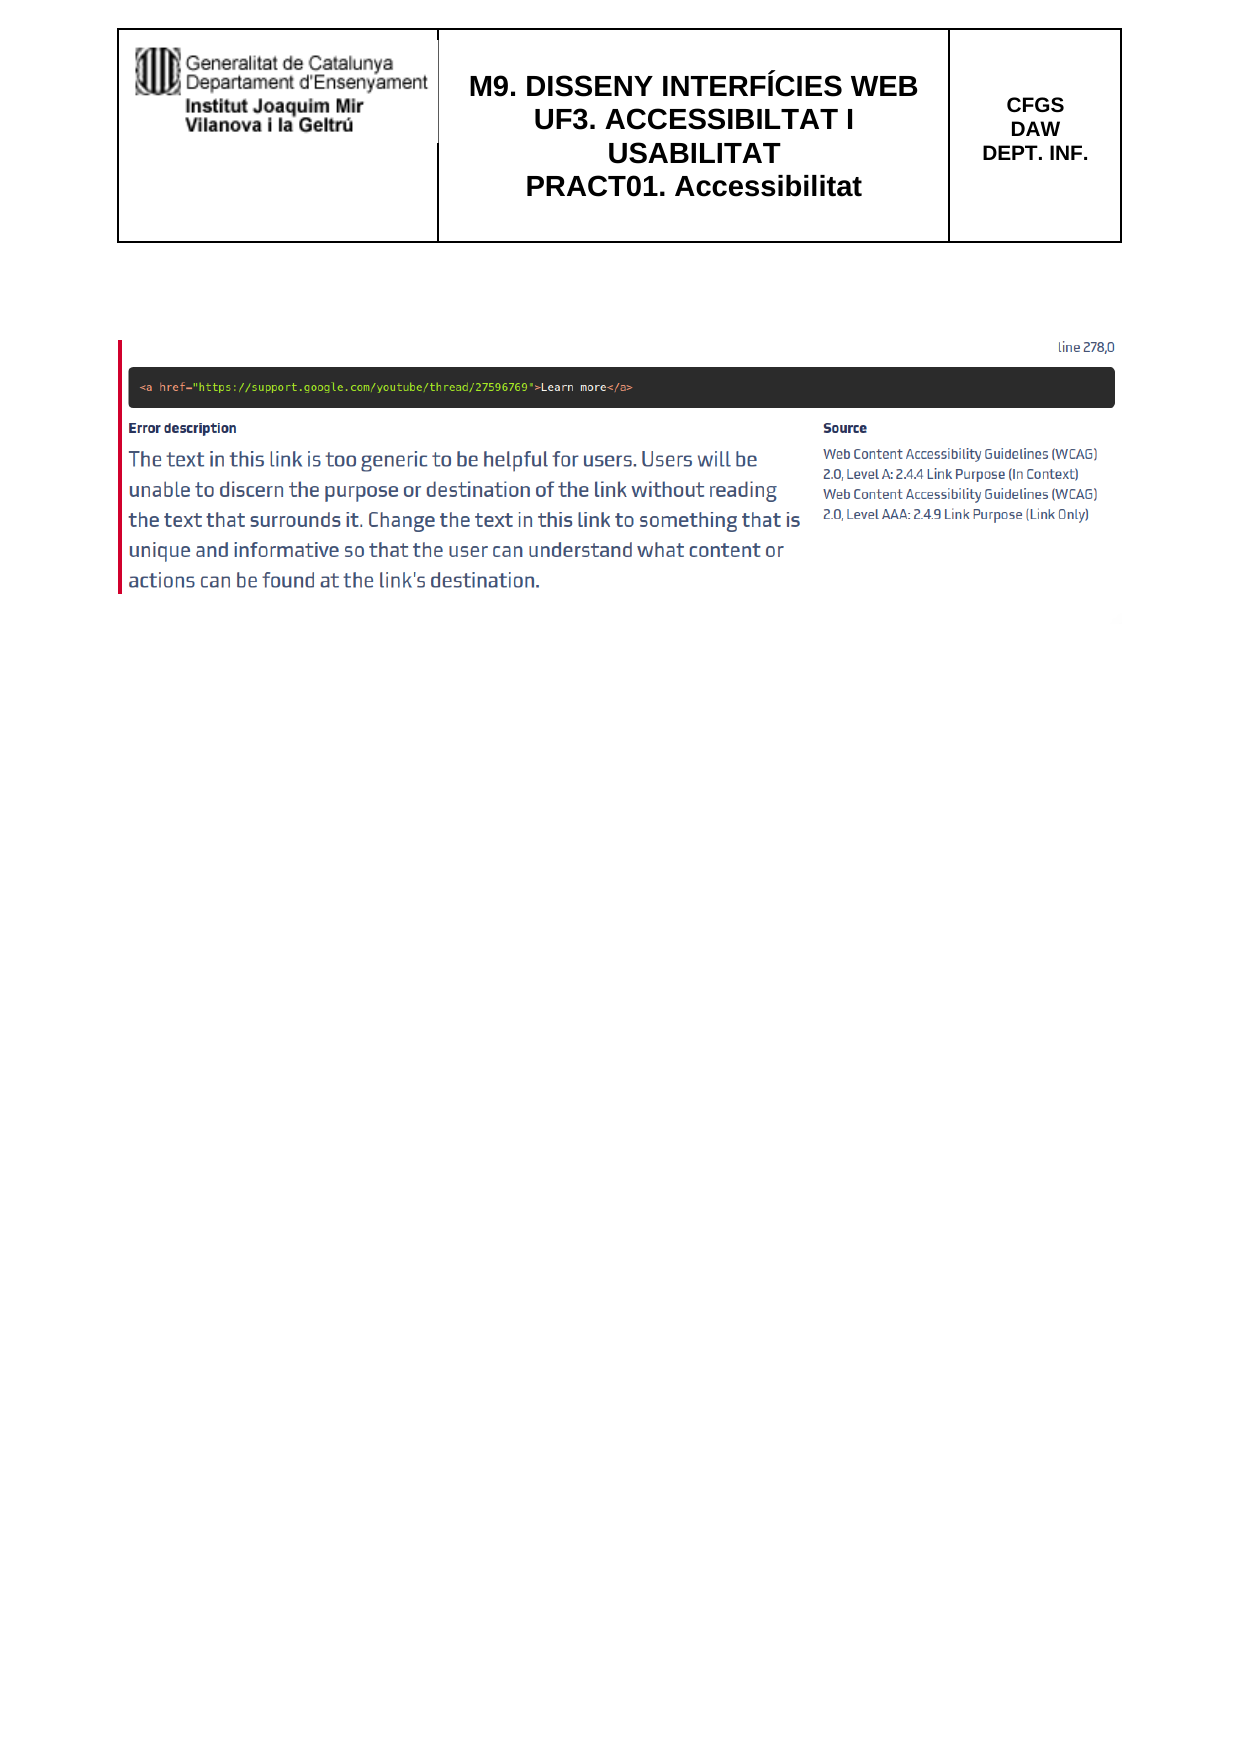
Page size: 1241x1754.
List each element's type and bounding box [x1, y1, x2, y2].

picture [118, 340, 1123, 624]
picture [128, 40, 439, 143]
